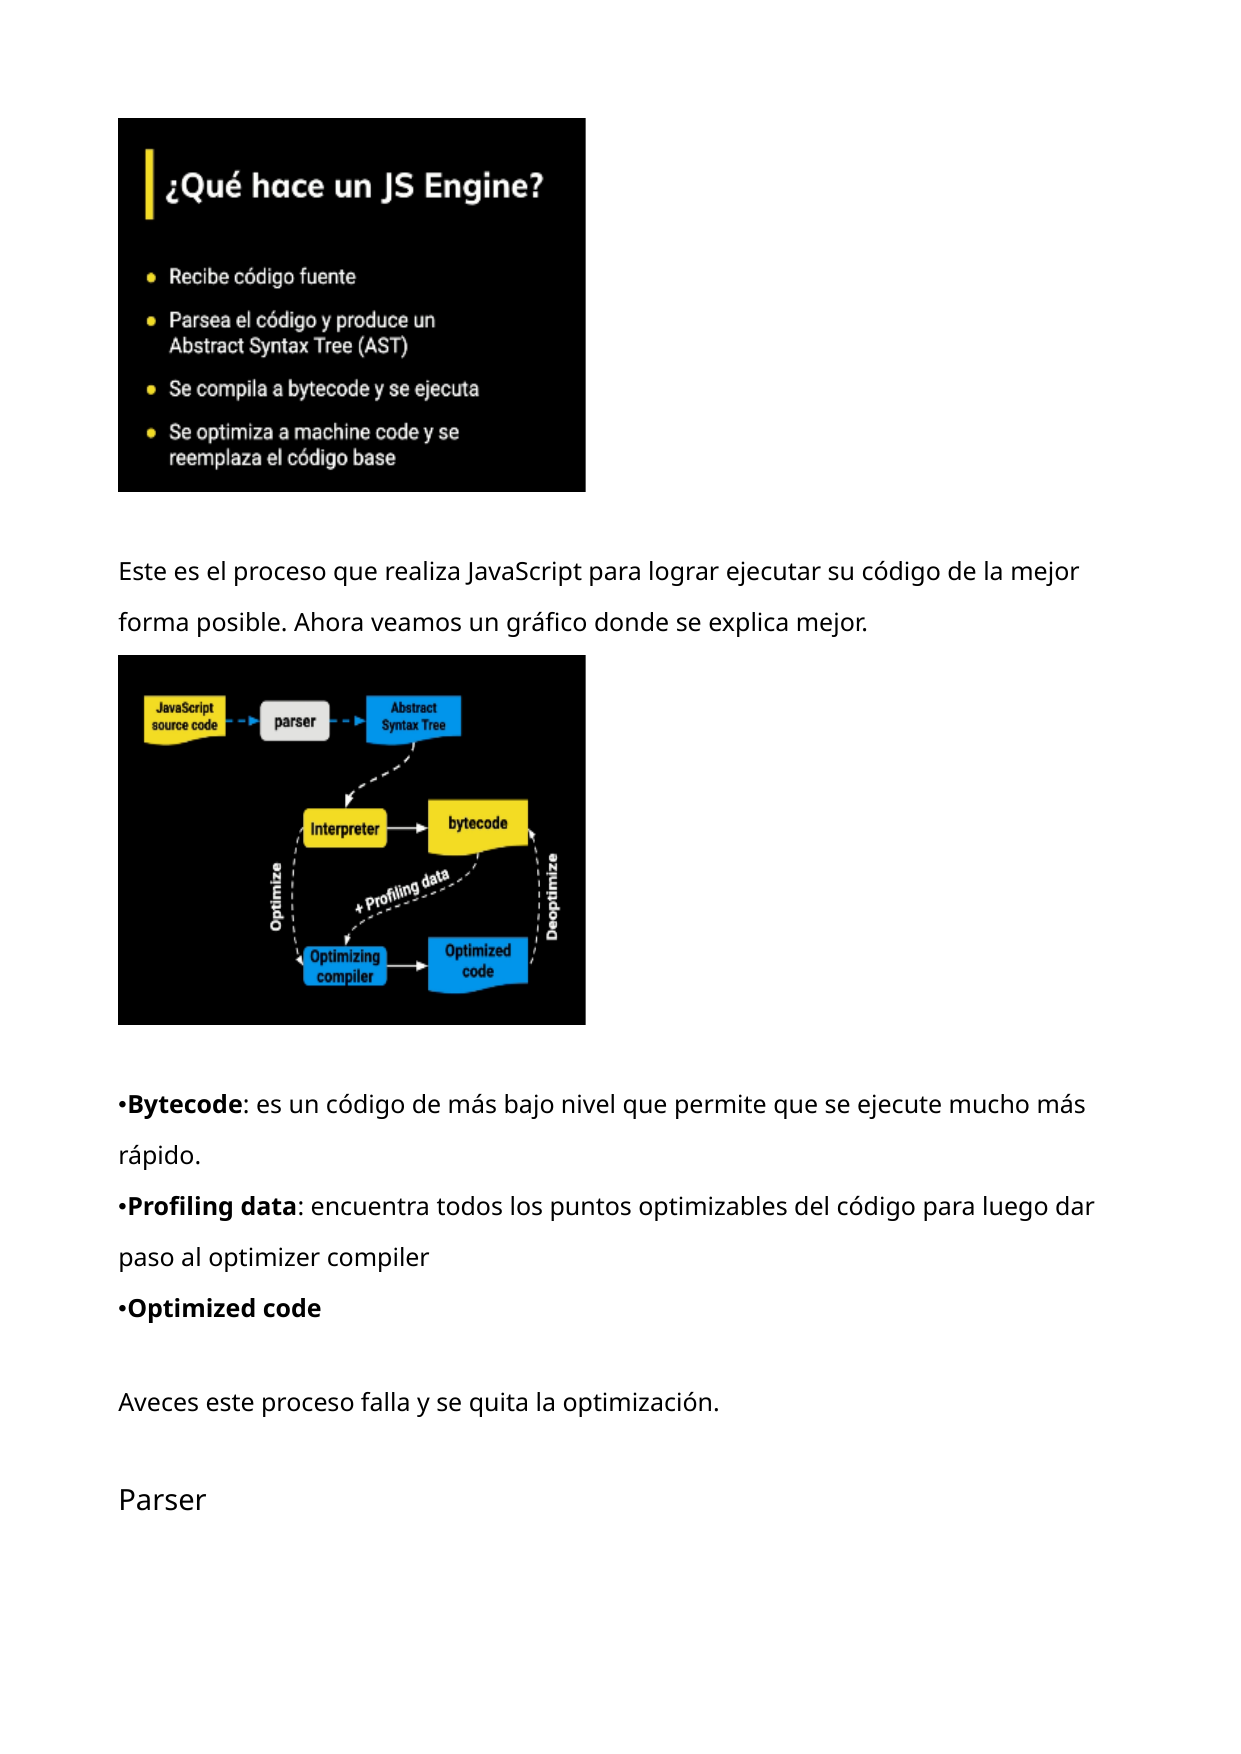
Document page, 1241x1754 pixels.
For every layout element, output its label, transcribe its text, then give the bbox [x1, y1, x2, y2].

picture [118, 655, 586, 1025]
text ‌ [118, 1043, 1122, 1072]
text Aveces este proceso falla y se quita la optimización. [118, 1385, 1122, 1419]
list Bytecode: es un código de más bajo nivel que permite que se ejecute mucho más rápido. [118, 1086, 1122, 1171]
picture [118, 118, 586, 492]
text ‌ [118, 510, 1122, 539]
subtitle Parser [118, 1479, 1122, 1518]
list Profiling data: encuentra todos los puntos optimizables del código para luego dar paso al optimizer compiler [118, 1188, 1122, 1273]
text ‌ [118, 1518, 1122, 1552]
text ‌ [118, 1436, 1122, 1464]
list Optimized code [118, 1291, 1122, 1324]
text Este es el proceso que realiza JavaScript para lograr ejecutar su código de la mejor forma posible. Ahora veamos un gráfico donde se explica mejor. [118, 553, 1122, 639]
text ‌ [118, 1342, 1122, 1370]
